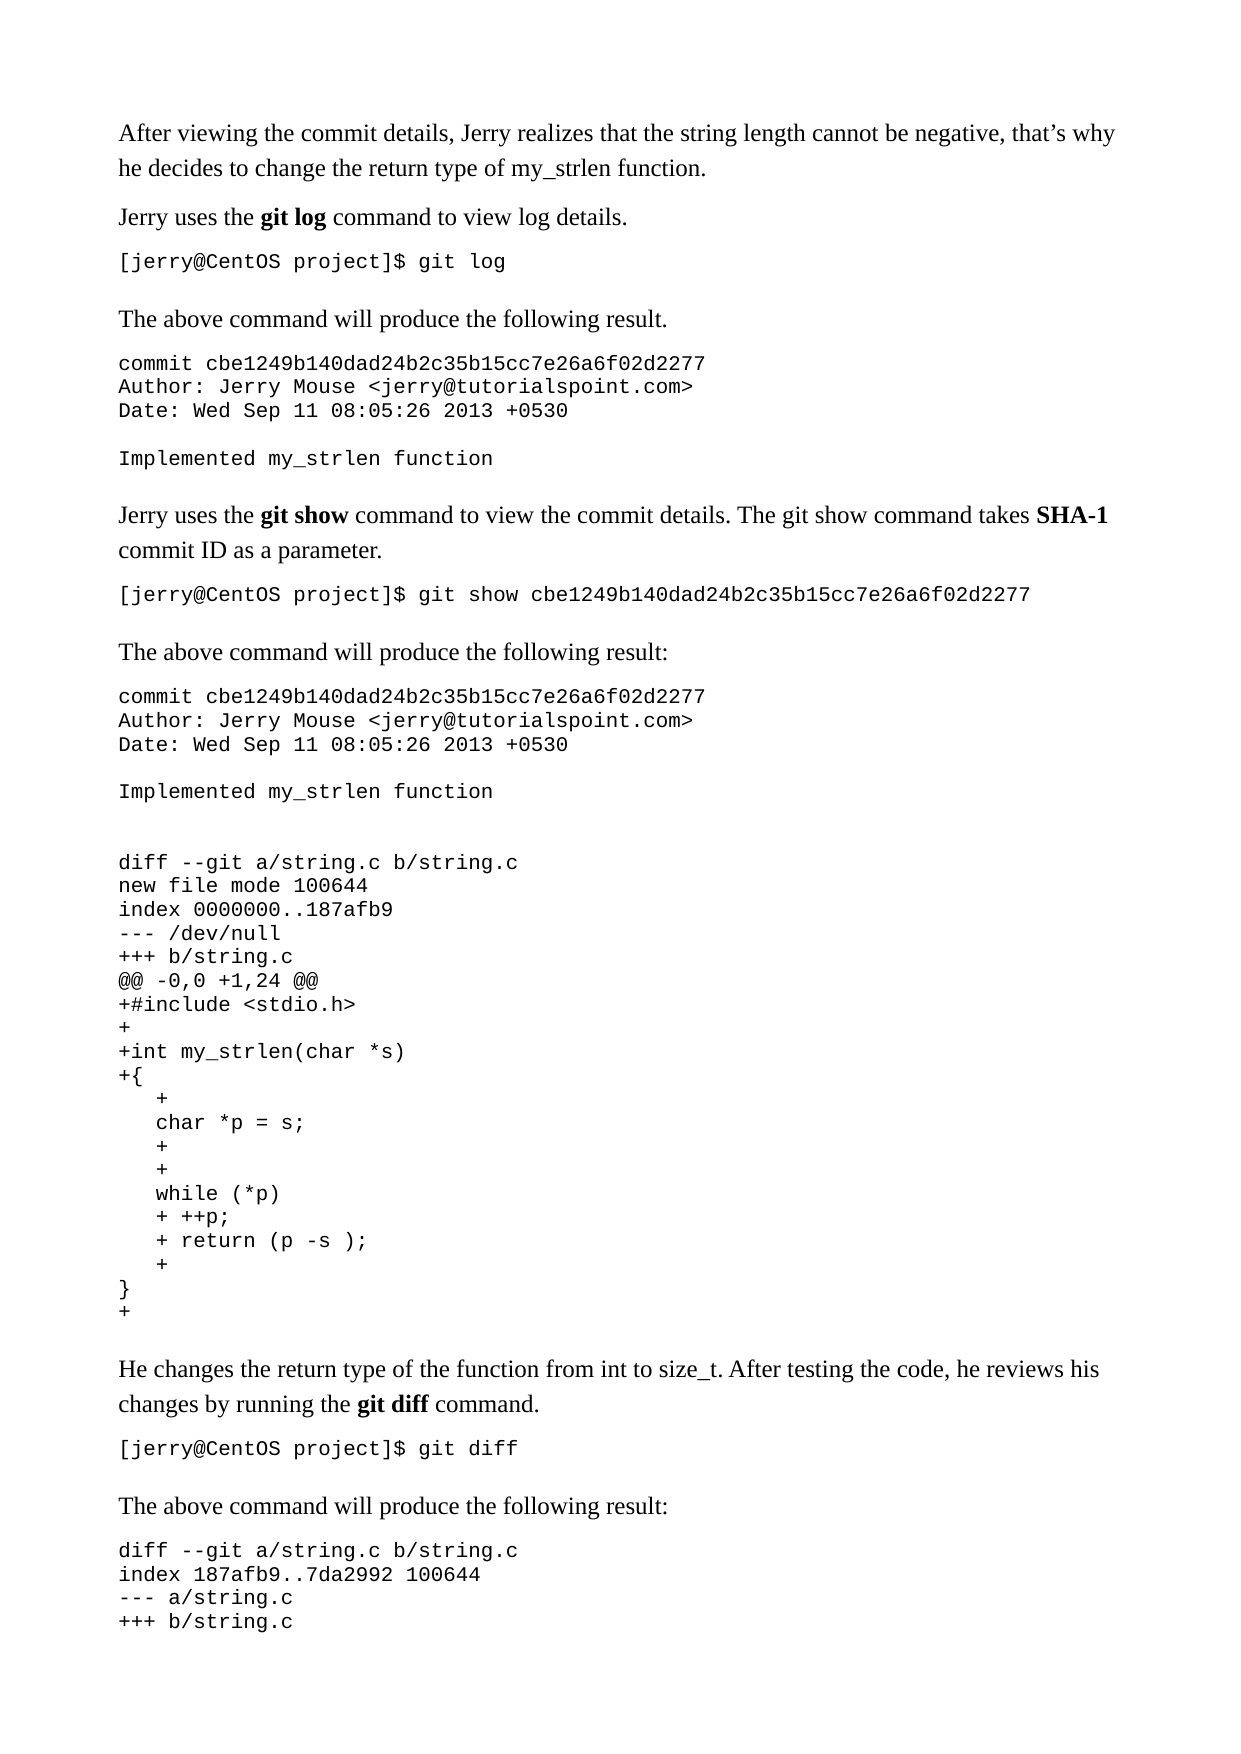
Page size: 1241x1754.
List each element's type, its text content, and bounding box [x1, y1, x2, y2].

text --- a/string.c [118, 1587, 1122, 1611]
text [jerry@CentOS project]$ git diff [118, 1438, 1122, 1461]
text +int my_strlen(char *s) [118, 1041, 1122, 1065]
text + [118, 1088, 1122, 1112]
text index 187afb9..7da2992 100644 [118, 1564, 1122, 1587]
text @@ -0,0 +1,24 @@ [118, 970, 1122, 994]
text + ++p; [118, 1207, 1122, 1230]
text + [118, 1254, 1122, 1277]
text +++ b/string.c [118, 946, 1122, 970]
text After viewing the commit details, Jerry realizes that the string length cannot be negative, that’s why he decides to change the return type of my_strlen function. [118, 118, 1122, 181]
text +++ b/string.c [118, 1611, 1122, 1634]
text [jerry@CentOS project]$ git show cbe1249b140dad24b2c35b15cc7e26a6f02d2277 [118, 584, 1122, 608]
text diff --git a/string.c b/string.c [118, 1540, 1122, 1564]
text Implemented my_strlen function [118, 447, 1122, 471]
text + [118, 1136, 1122, 1159]
text char *p = s; [118, 1112, 1122, 1136]
text +{ [118, 1065, 1122, 1088]
text commit cbe1249b140dad24b2c35b15cc7e26a6f02d2277 [118, 353, 1122, 377]
text + [118, 1017, 1122, 1041]
text He changes the return type of the function from int to size_t. After testing the code, he reviews his changes by running the git diff command. [118, 1354, 1122, 1417]
text new file mode 100644 [118, 876, 1122, 899]
text The above command will produce the following result: [118, 637, 1122, 666]
text +#include <stdio.h> [118, 994, 1122, 1017]
text [jerry@CentOS project]$ git log [118, 251, 1122, 274]
text } [118, 1277, 1122, 1301]
text Author: Jerry Mouse <jerry@tutorialspoint.com> [118, 710, 1122, 734]
text The above command will produce the following result. [118, 304, 1122, 333]
text The above command will produce the following result: [118, 1491, 1122, 1520]
text + [118, 1301, 1122, 1325]
text commit cbe1249b140dad24b2c35b15cc7e26a6f02d2277 [118, 686, 1122, 710]
text Jerry uses the git show command to view the commit details. The git show command takes SHA-1 commit ID as a parameter. [118, 501, 1122, 564]
text Jerry uses the git log command to view log details. [118, 202, 1122, 230]
text Implemented my_strlen function [118, 781, 1122, 804]
text Date: Wed Sep 11 08:05:26 2013 +0530 [118, 400, 1122, 424]
text while (*p) [118, 1183, 1122, 1207]
text diff --git a/string.c b/string.c [118, 852, 1122, 876]
text Author: Jerry Mouse <jerry@tutorialspoint.com> [118, 377, 1122, 400]
text + [118, 1159, 1122, 1183]
text index 0000000..187afb9 [118, 899, 1122, 923]
text + return (p -s ); [118, 1230, 1122, 1254]
text --- /dev/null [118, 923, 1122, 946]
text Date: Wed Sep 11 08:05:26 2013 +0530 [118, 734, 1122, 757]
